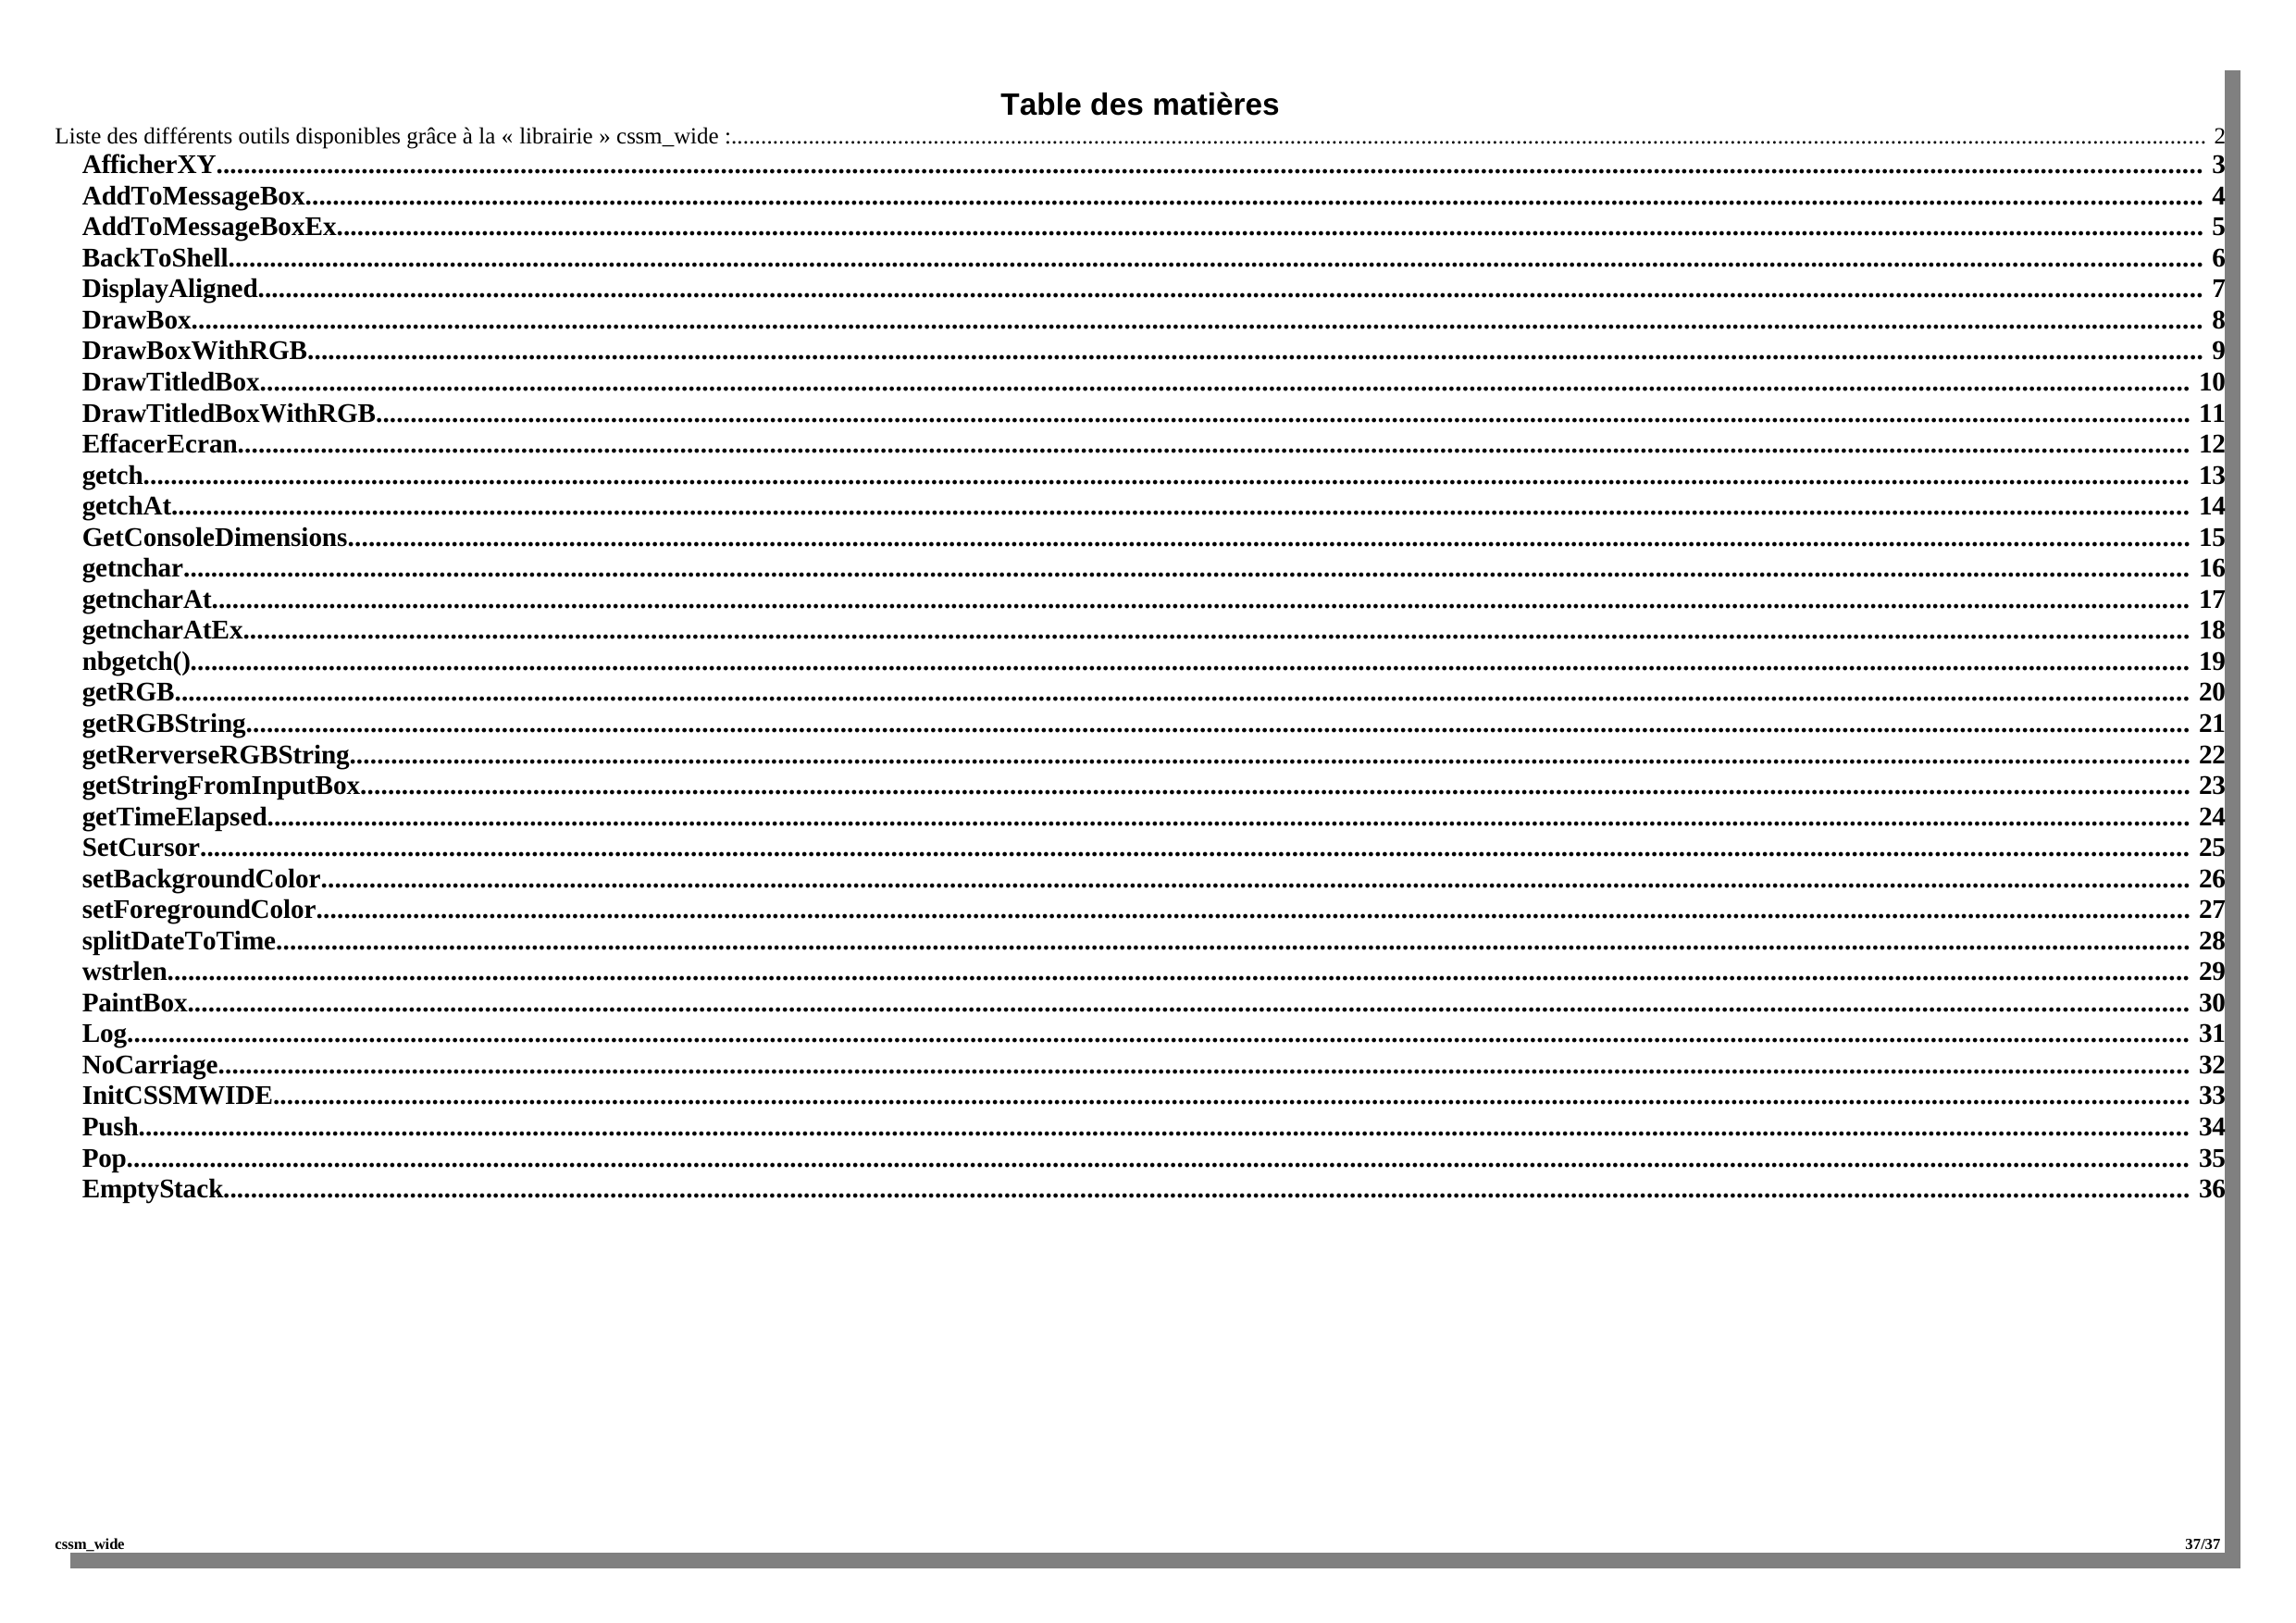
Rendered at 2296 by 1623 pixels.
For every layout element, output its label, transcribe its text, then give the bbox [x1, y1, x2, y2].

text DrawBox 8 [81, 304, 2225, 335]
text DisplayAligned 7 [81, 273, 2225, 304]
text getTimeElapsed 24 [81, 800, 2225, 831]
text setBackgroundColor 26 [81, 862, 2225, 894]
text EmptyStack 36 [81, 1172, 2225, 1204]
text AddToMessageBox 4 [81, 180, 2225, 211]
subtitle Table des matières [55, 86, 2225, 122]
text setForegroundColor 27 [81, 894, 2225, 924]
text Liste des différents outils disponibles grâce à la « librairie » cssm_wide : 2 [55, 122, 2225, 149]
text nbgetch() 19 [81, 645, 2225, 676]
text splitDateToTime 28 [81, 924, 2225, 956]
text getRerverseRGBString 22 [81, 738, 2225, 769]
text wstrlen 29 [81, 956, 2225, 986]
text DrawTitledBox 10 [81, 365, 2225, 397]
text BackToShell 6 [81, 242, 2225, 273]
text getStringFromInputBox 23 [81, 769, 2225, 800]
text GetConsoleDimensions 15 [81, 521, 2225, 552]
text getRGB 20 [81, 676, 2225, 707]
text DrawBoxWithRGB 9 [81, 335, 2225, 365]
text getncharAt 17 [81, 583, 2225, 614]
text Pop 35 [81, 1142, 2225, 1172]
text getch 13 [81, 459, 2225, 489]
text getchAt 14 [81, 489, 2225, 521]
text getnchar 16 [81, 552, 2225, 583]
text EffacerEcran 12 [81, 427, 2225, 459]
text Push 34 [81, 1110, 2225, 1142]
text PaintBox 30 [81, 986, 2225, 1018]
text AddToMessageBoxEx 5 [81, 211, 2225, 242]
text Log 31 [81, 1018, 2225, 1048]
text SetCursor 25 [81, 831, 2225, 862]
text InitCSSMWIDE 33 [81, 1080, 2225, 1110]
text NoCarriage 32 [81, 1048, 2225, 1080]
text getncharAtEx 18 [81, 614, 2225, 645]
text getRGBString 21 [81, 707, 2225, 738]
text DrawTitledBoxWithRGB 11 [81, 397, 2225, 427]
text AfficherXY 3 [81, 149, 2225, 180]
